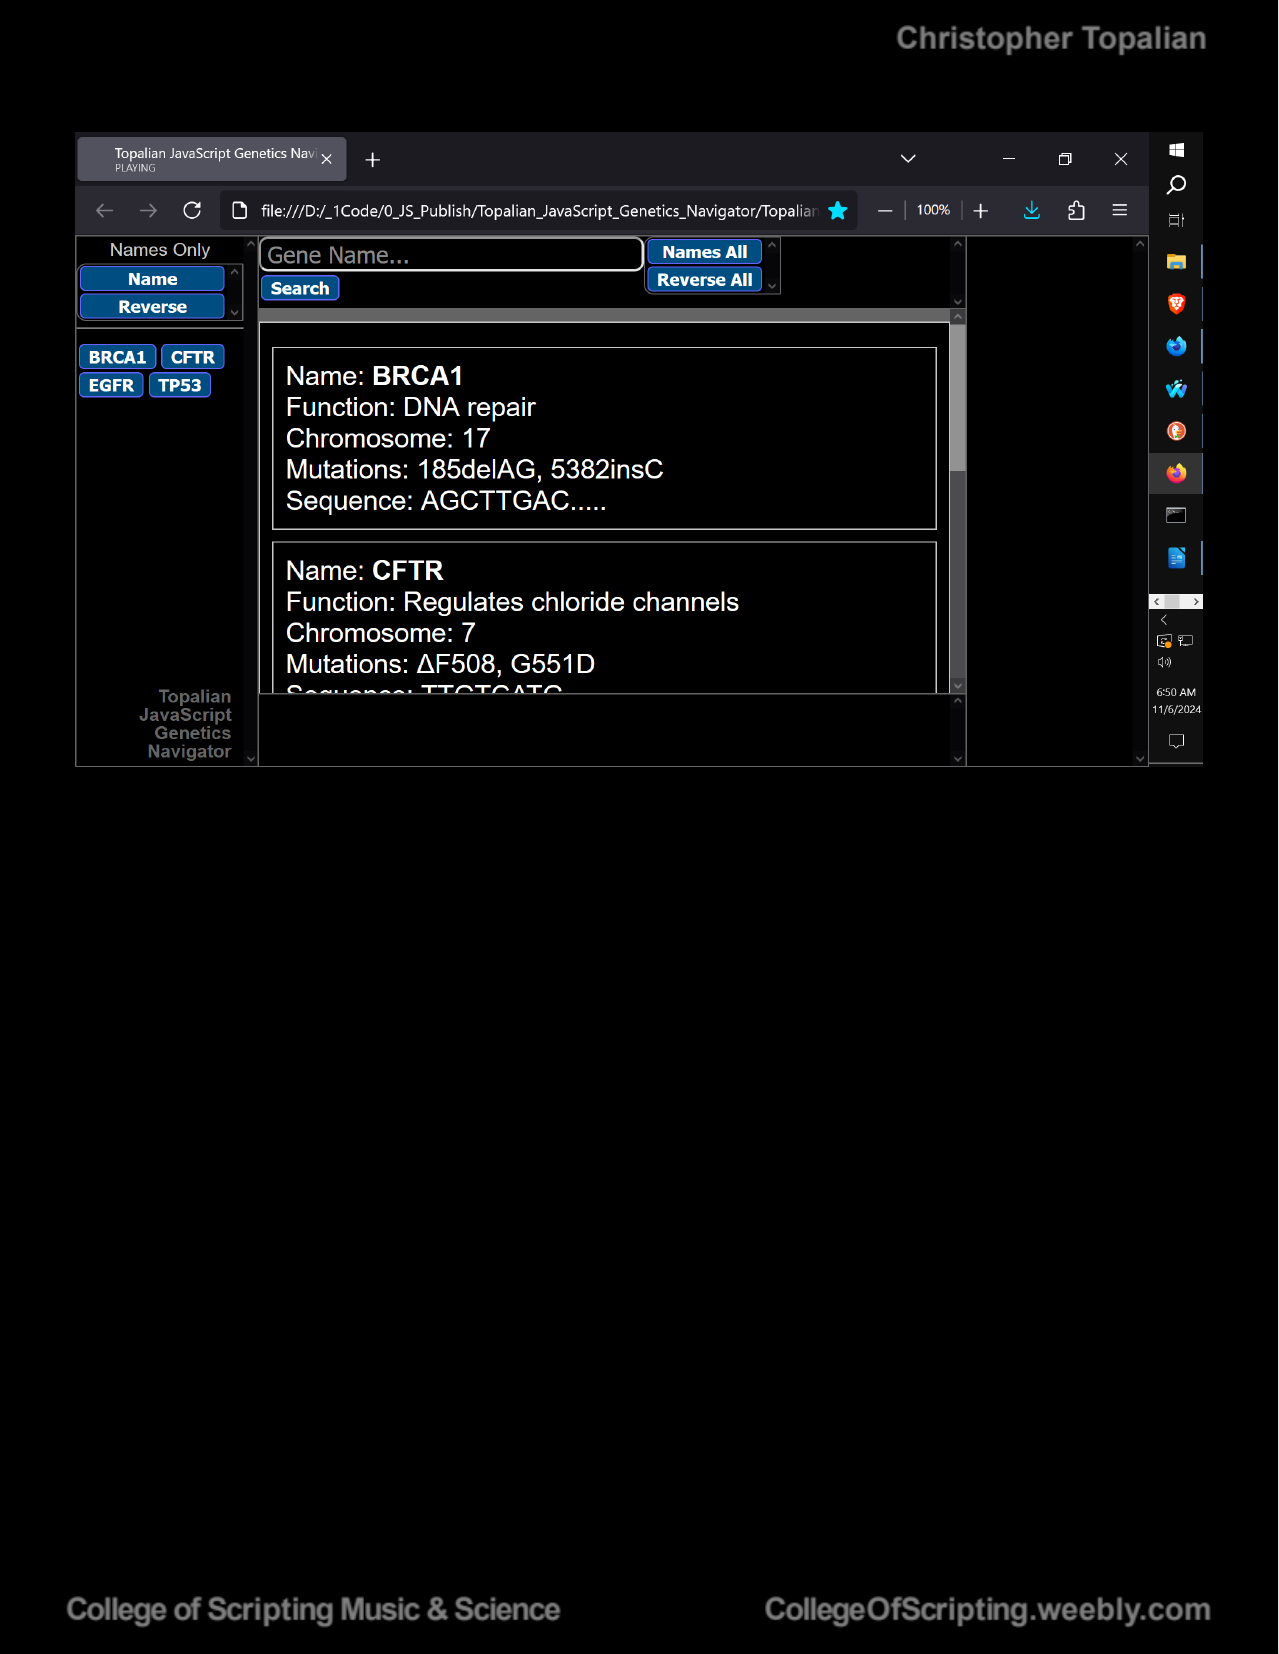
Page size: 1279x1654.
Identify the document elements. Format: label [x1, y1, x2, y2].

picture [75, 132, 1203, 767]
